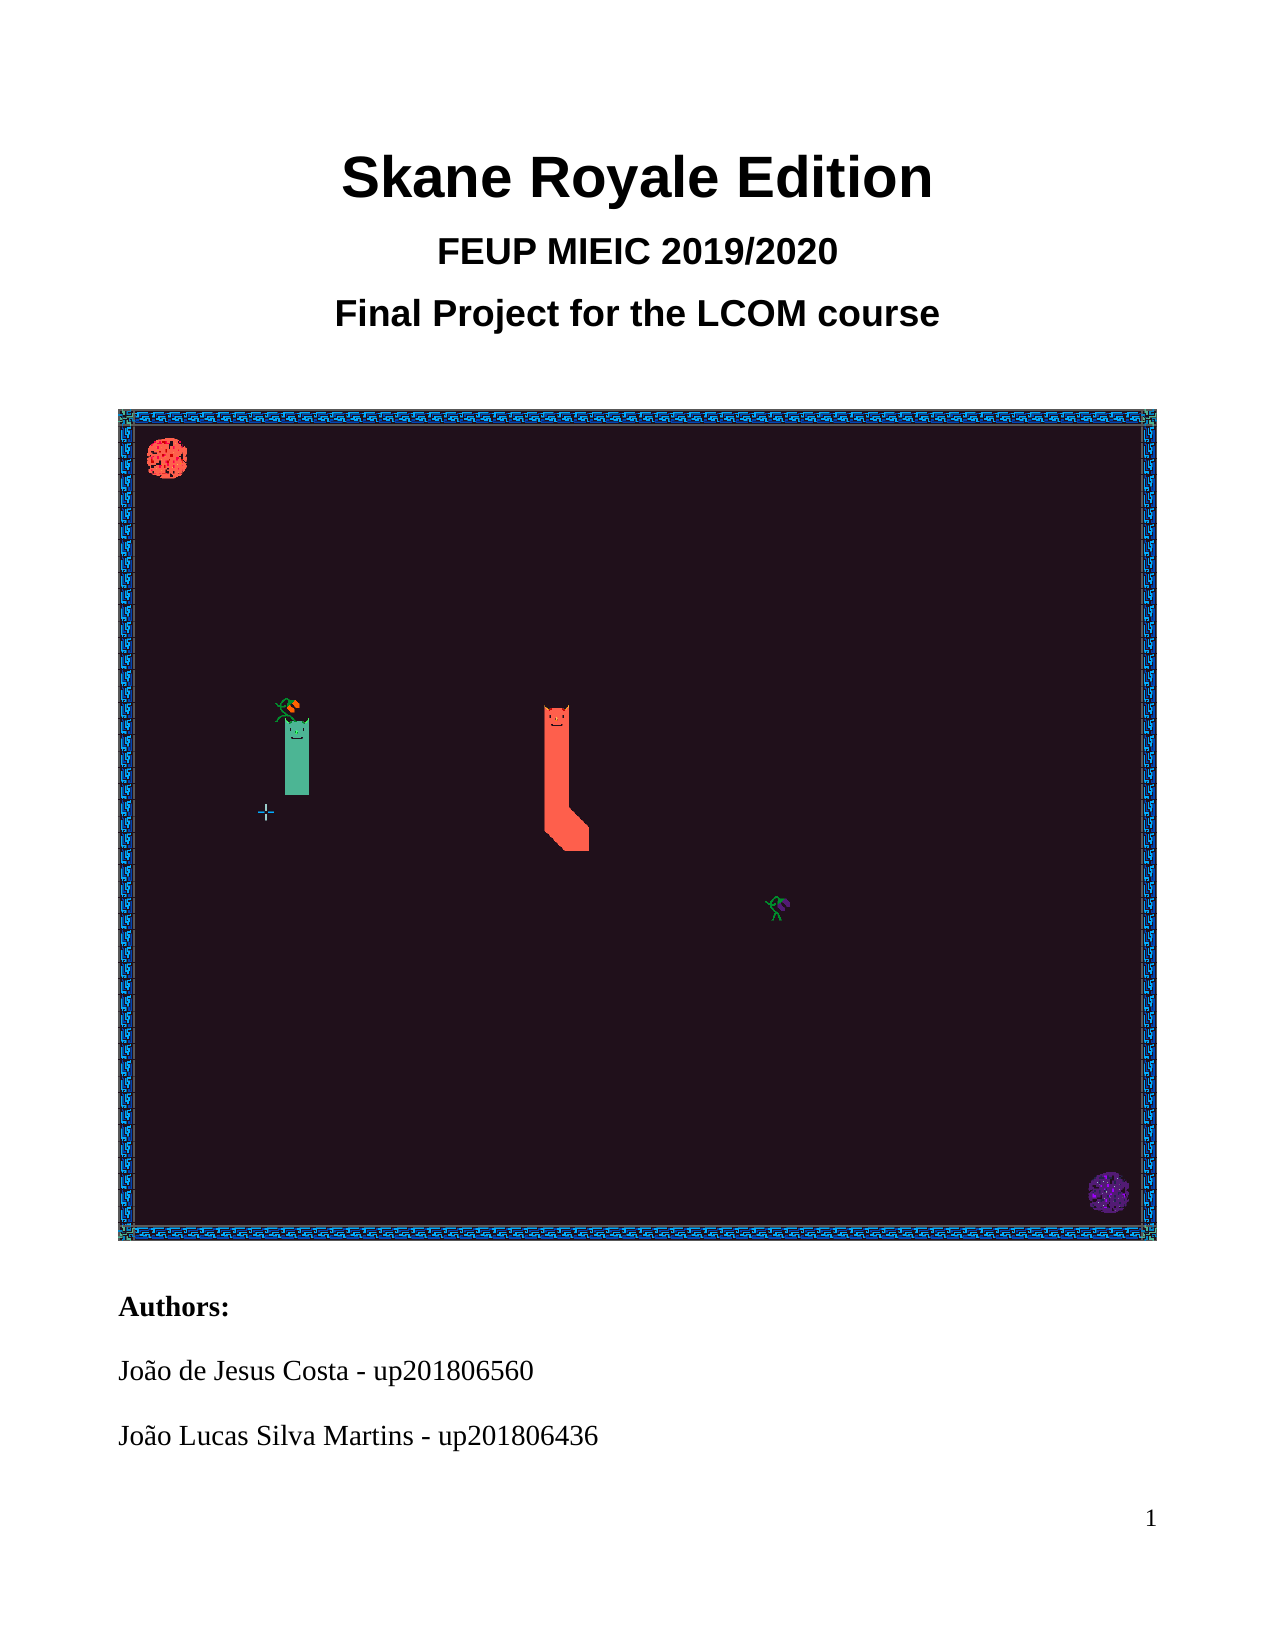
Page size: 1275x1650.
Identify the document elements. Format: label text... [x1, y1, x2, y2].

subtitle FEUP MIEIC 2019/2020 [118, 229, 1157, 272]
picture [118, 409, 1157, 1241]
text João Lucas Silva Martins - up201806436 [118, 1418, 1157, 1452]
subtitle Final Project for the LCOM course [118, 291, 1157, 334]
text João de Jesus Costa - up201806560 [118, 1353, 1157, 1387]
text Authors: [118, 1289, 1157, 1322]
title Skane Royale Edition [118, 143, 1157, 210]
